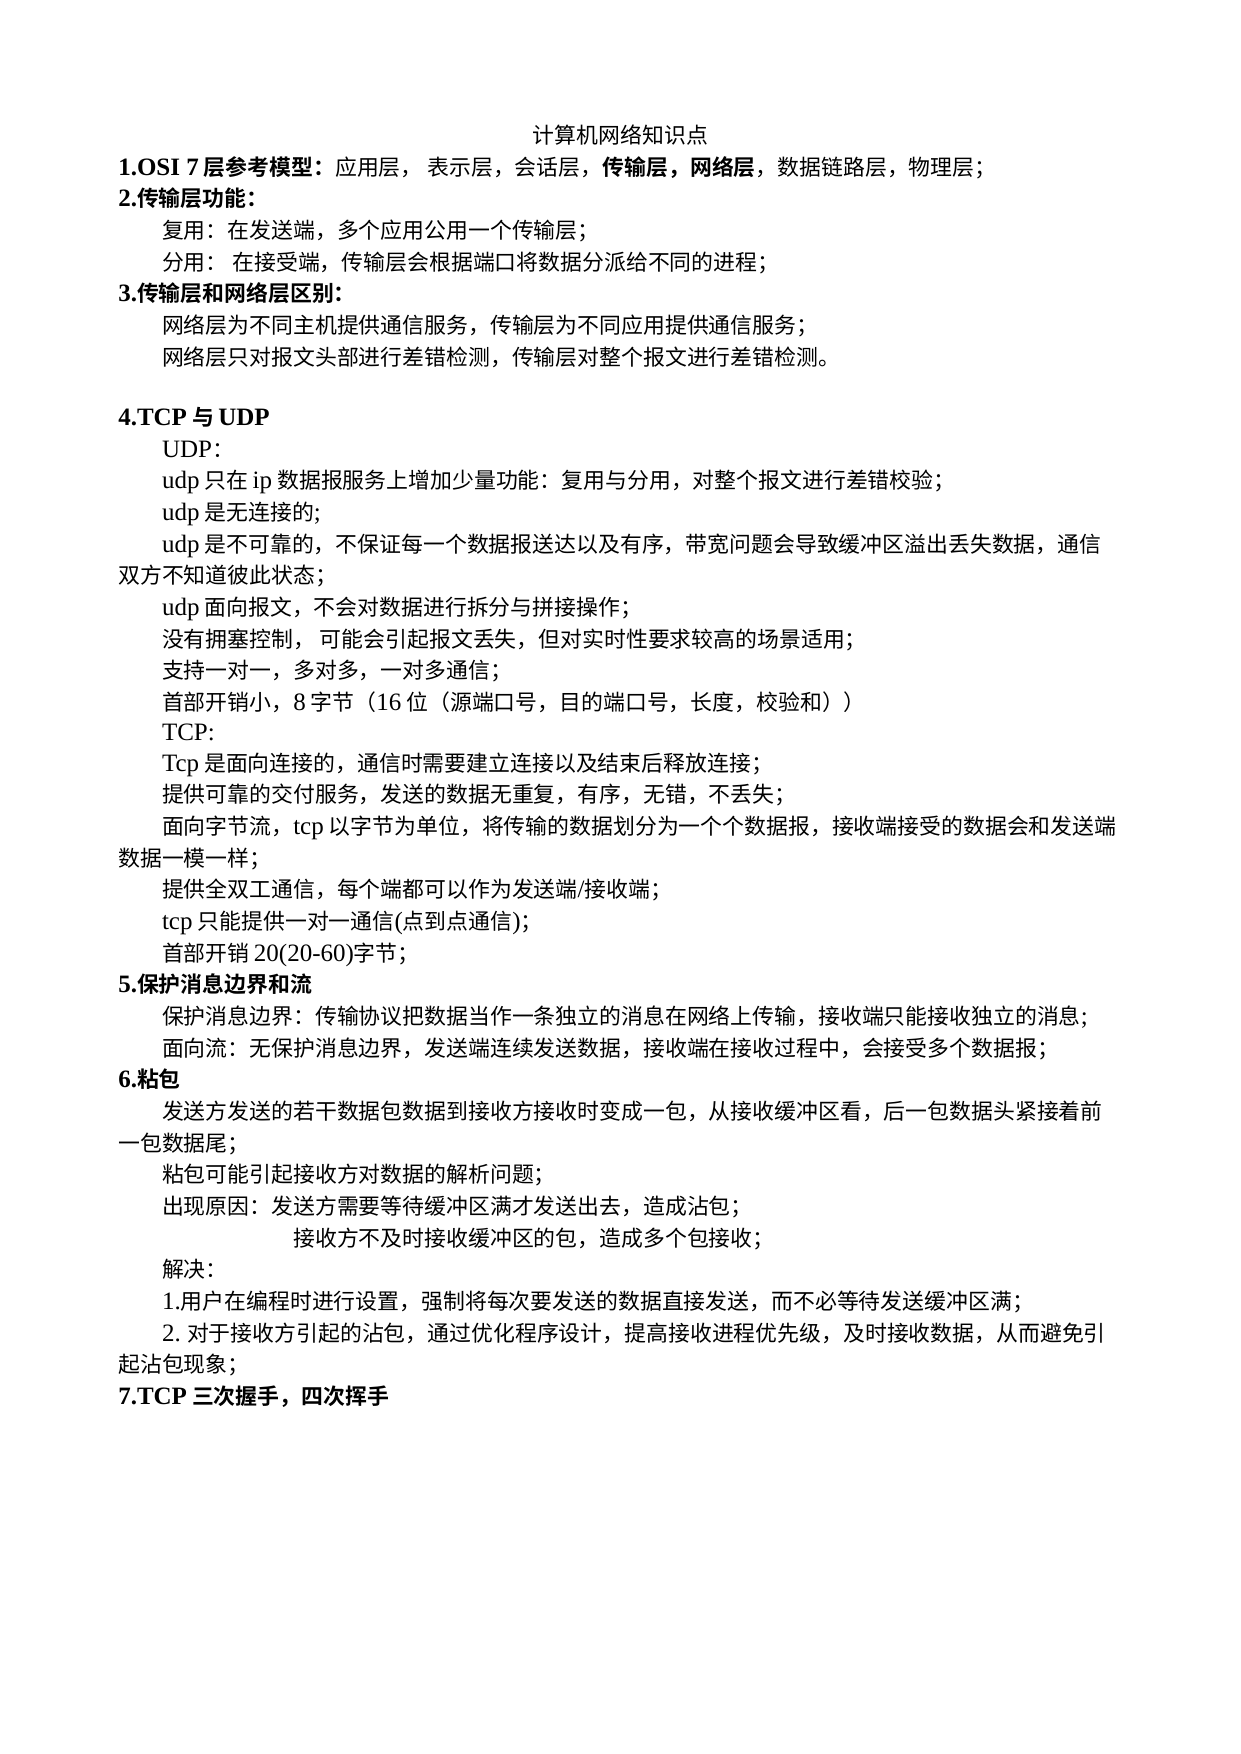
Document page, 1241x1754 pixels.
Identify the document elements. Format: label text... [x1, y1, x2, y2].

text Tcp是面向连接的，通信时需要建立连接以及结束后释放连接； [118, 746, 1122, 777]
text 网络层为不同主机提供通信服务，传输层为不同应用提供通信服务； [118, 308, 1122, 340]
text 3.传输层和网络层区别： [118, 276, 1122, 308]
text 没有拥塞控制， 可能会引起报文丢失，但对实时性要求较高的场景适用； [118, 622, 1122, 653]
text TCP: [118, 717, 1122, 746]
text 6.粘包 [118, 1062, 1122, 1094]
text 5.保护消息边界和流 [118, 967, 1122, 999]
text 面向流：无保护消息边界，发送端连续发送数据，接收端在接收过程中，会接受多个数据报； [118, 1031, 1122, 1062]
text 首部开销小，8字节（16位（源端口号，目的端口号，长度，校验和）） [118, 685, 1122, 717]
text 解决： [118, 1252, 1122, 1284]
text 复用：在发送端，多个应用公用一个传输层； [118, 213, 1122, 245]
text UDP： [118, 432, 1122, 463]
text udp只在ip数据报服务上增加少量功能：复用与分用，对整个报文进行差错校验； [118, 463, 1122, 495]
text udp是不可靠的，不保证每一个数据报送达以及有序，带宽问题会导致缓冲区溢出丢失数据，通信双方不知道彼此状态； [118, 527, 1122, 590]
text 1.OSI 7层参考模型：应用层， 表示层，会话层，传输层，网络层，数据链路层，物理层； [118, 150, 1122, 181]
text udp是无连接的; [118, 495, 1122, 527]
text 分用： 在接受端，传输层会根据端口将数据分派给不同的进程； [118, 245, 1122, 276]
text 7.TCP三次握手，四次挥手 [118, 1379, 1122, 1411]
text 发送方发送的若干数据包数据到接收方接收时变成一包，从接收缓冲区看，后一包数据头紧接着前一包数据尾； [118, 1094, 1122, 1157]
text 提供全双工通信，每个端都可以作为发送端/接收端； [118, 872, 1122, 904]
text 2.传输层功能： [118, 181, 1122, 213]
text 出现原因：发送方需要等待缓冲区满才发送出去，造成沾包； [118, 1189, 1122, 1221]
text 首部开销20(20-60)字节； [118, 936, 1122, 967]
text 接收方不及时接收缓冲区的包，造成多个包接收； [118, 1221, 1122, 1252]
text udp面向报文，不会对数据进行拆分与拼接操作； [118, 590, 1122, 622]
text 计算机网络知识点 [118, 118, 1122, 150]
text 4.TCP与UDP [118, 400, 1122, 432]
text 网络层只对报文头部进行差错检测，传输层对整个报文进行差错检测。 [118, 340, 1122, 371]
text 支持一对一，多对多，一对多通信； [118, 653, 1122, 685]
text 面向字节流，tcp以字节为单位，将传输的数据划分为一个个数据报，接收端接受的数据会和发送端数据一模一样； [118, 809, 1122, 872]
text 2. 对于接收方引起的沾包，通过优化程序设计，提高接收进程优先级，及时接收数据，从而避免引起沾包现象； [118, 1316, 1122, 1379]
text tcp只能提供一对一通信(点到点通信)； [118, 904, 1122, 936]
text 保护消息边界：传输协议把数据当作一条独立的消息在网络上传输，接收端只能接收独立的消息; [118, 999, 1122, 1031]
text 提供可靠的交付服务，发送的数据无重复，有序，无错，不丢失； [118, 777, 1122, 809]
text 粘包可能引起接收方对数据的解析问题； [118, 1157, 1122, 1189]
text 1.用户在编程时进行设置，强制将每次要发送的数据直接发送，而不必等待发送缓冲区满； [118, 1284, 1122, 1316]
